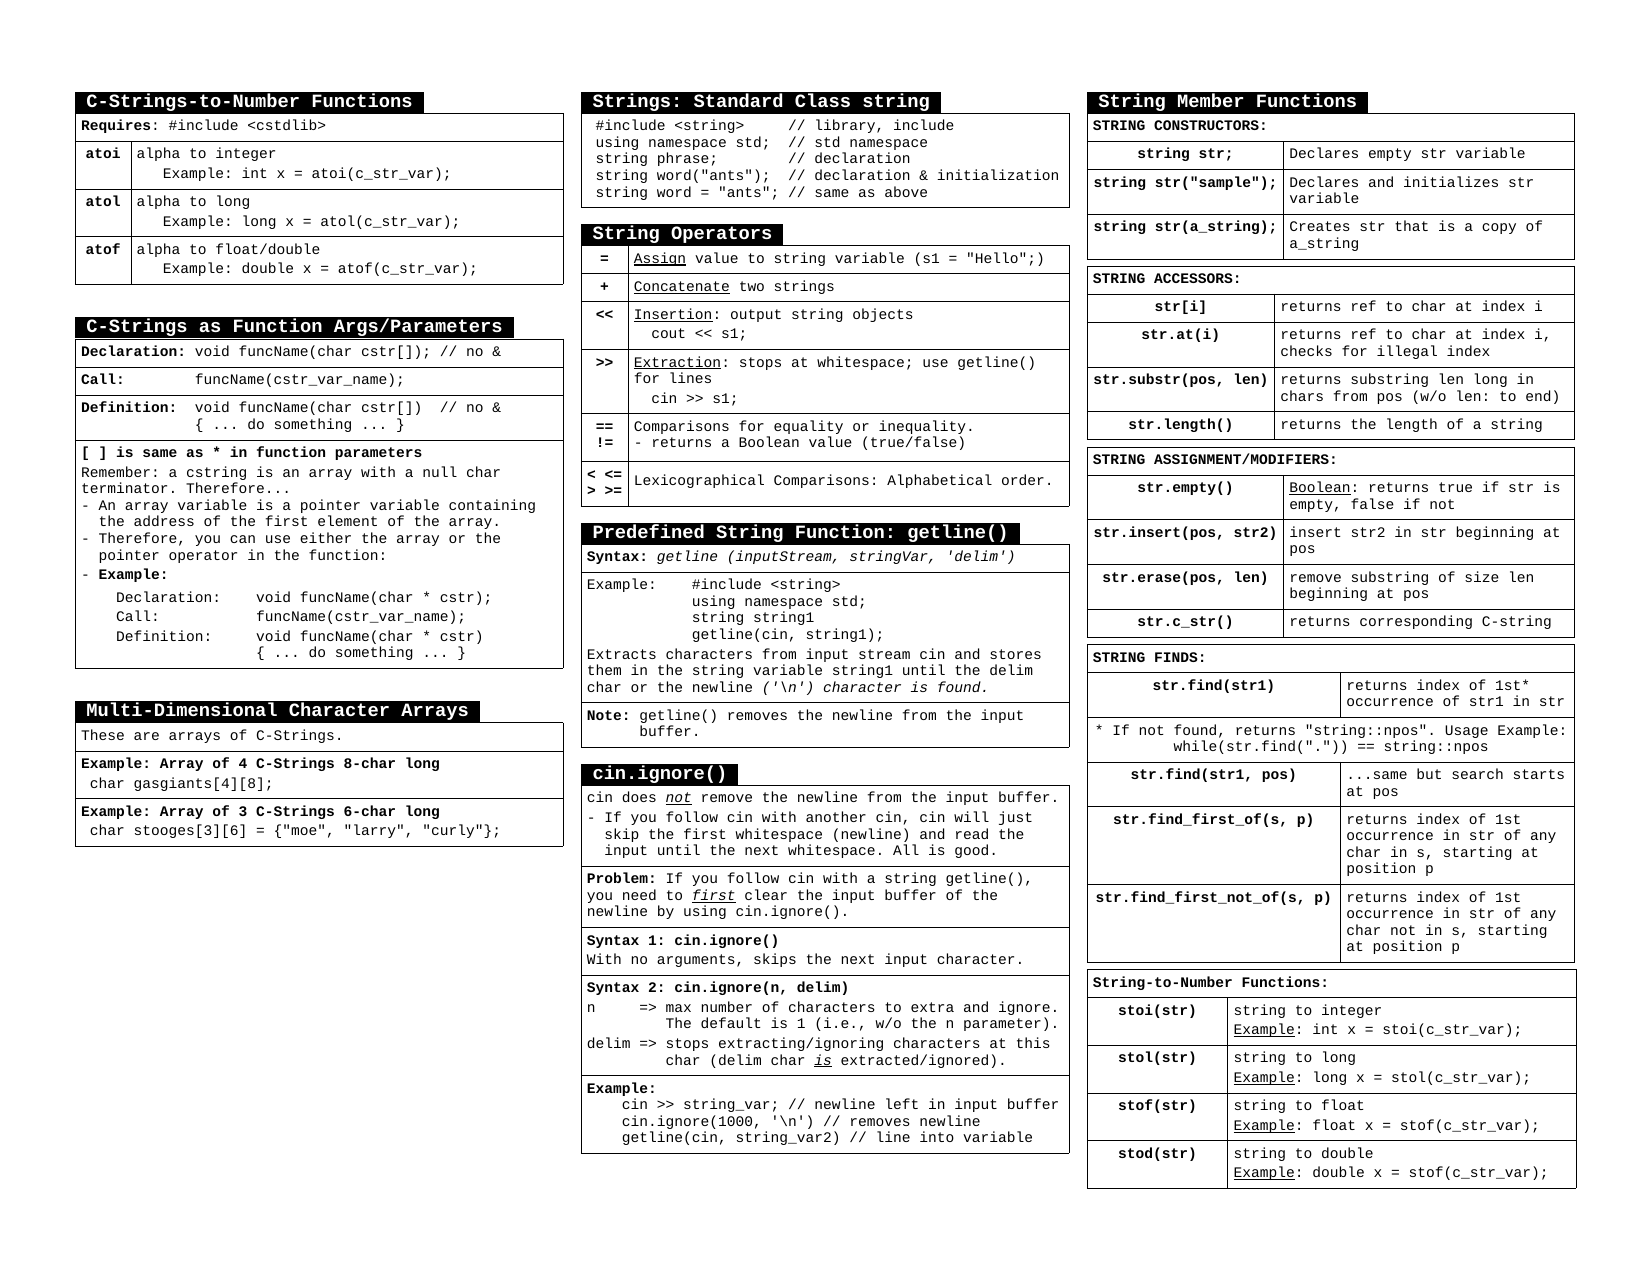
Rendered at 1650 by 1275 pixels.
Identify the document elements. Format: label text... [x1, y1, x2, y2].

table_header #include <string> // library, include using namespace std; // std namespace string phrase; // declaration string word("ants"); // declaration & initialization string word = "ants"; // same as above [582, 114, 1069, 207]
table_header Syntax: getline (inputStream, stringVar, 'delim') [582, 545, 1069, 572]
table_cell Note: getline() removes the newline from the input buffer. [582, 703, 1069, 747]
table_cell str.find_first_not_of(s, p) [1088, 885, 1340, 962]
table_cell Example: Array of 3 C-Strings 6-char long char stooges[3][6] = {"moe", "larry", "curly"}; [76, 799, 563, 846]
table_cell Insertion: output string objects cout << s1; [629, 302, 1069, 349]
table_cell alpha to integer Example: int x = atoi(c_str_var); [132, 142, 563, 189]
table_cell returns index of 1st occurrence in str of any char not in s, starting at position p [1341, 885, 1574, 962]
table_cell string to float Example: float x = stof(c_str_var); [1228, 1094, 1576, 1140]
table_cell str.at(i) [1088, 323, 1274, 367]
table_cell + [582, 274, 628, 301]
table_cell == != [582, 414, 628, 461]
table_cell atof [76, 237, 131, 284]
table_header These are arrays of C-Strings. [76, 723, 563, 751]
table_cell remove substring of size len beginning at pos [1284, 565, 1574, 609]
table_cell alpha to long Example: long x = atol(c_str_var); [132, 190, 563, 236]
table_cell string to long Example: long x = stol(c_str_var); [1228, 1046, 1576, 1093]
table_cell returns corresponding C-string [1284, 610, 1574, 637]
table_cell Call: funcName(cstr_var_name); [76, 368, 563, 395]
table_cell Example: #include <string> using namespace std; string string1 getline(cin, string1); Extracts characters from input stream cin and stores them in the string variable string1 until the delim char or the newline ('\n') character is found. [582, 573, 1069, 702]
table_header = [582, 246, 628, 273]
table_cell returns index of 1st occurrence in str of any char in s, starting at position p [1341, 807, 1574, 884]
table_cell returns substring len long in chars from pos (w/o len: to end) [1275, 368, 1574, 411]
table_cell >> [582, 350, 628, 413]
table_cell Definition: void funcName(char cstr[]) // no & { ... do something ... } [76, 396, 563, 439]
table_cell stod(str) [1088, 1141, 1227, 1188]
table_cell Syntax 1: cin.ignore() With no arguments, skips the next input character. [582, 928, 1069, 975]
table_cell str.c_str() [1088, 610, 1283, 637]
text Strings: Standard Class string [581, 92, 1069, 113]
table_cell Problem: If you follow cin with a string getline(), you need to first clear the input buffer of the newline by using cin.ignore(). [582, 867, 1069, 927]
table_cell returns index of 1st* occurrence of str1 in str [1341, 673, 1574, 717]
table_cell Syntax 2: cin.ignore(n, delim) n => max number of characters to extra and ignore. The default is 1 (i.e., w/o the n parameter). delim => stops extracting/ignoring characters at this char (delim char is extracted/ignored). [582, 976, 1069, 1075]
table_cell string to integer Example: int x = stoi(c_str_var); [1228, 998, 1576, 1045]
table_cell alpha to float/double Example: double x = atof(c_str_var); [132, 237, 563, 284]
table_cell stoi(str) [1088, 998, 1227, 1045]
table_cell string str(a_string); [1088, 215, 1283, 258]
text C-Strings-to-Number Functions [75, 92, 563, 113]
text Multi-Dimensional Character Arrays [75, 701, 563, 722]
table_cell ...same but search starts at pos [1341, 763, 1574, 806]
table_cell stof(str) [1088, 1094, 1227, 1140]
table_cell str[i] [1088, 295, 1274, 322]
table_cell Lexicographical Comparisons: Alphabetical order. [629, 462, 1069, 506]
table_cell returns the length of a string [1275, 412, 1574, 439]
table_header STRING ASSIGNMENT/MODIFIERS: [1088, 448, 1574, 475]
table_cell Comparisons for equality or inequality. - returns a Boolean value (true/false) [629, 414, 1069, 461]
table_header STRING FINDS: [1088, 645, 1574, 672]
table_cell Concatenate two strings [629, 274, 1069, 301]
table_cell Example: Array of 4 C-Strings 8-char long char gasgiants[4][8]; [76, 752, 563, 798]
table_cell returns ref to char at index i [1275, 295, 1574, 322]
table_cell * If not found, returns "string::npos". Usage Example: while(str.find(".")) == string::npos [1088, 718, 1574, 762]
table_cell string str("sample"); [1088, 170, 1283, 214]
table_cell [ ] is same as * in function parameters Remember: a cstring is an array with a null char terminator. Therefore... - An array variable is a pointer variable containing the address of the first element of the array. - Therefore, you can use either the array or the pointer operator in the function: - Example: Declaration: void funcName(char * cstr); Call: funcName(cstr_var_name); Definition: void funcName(char * cstr) { ... do something ... } [76, 441, 563, 668]
table_cell Extraction: stops at whitespace; use getline() for lines cin >> s1; [629, 350, 1069, 413]
table_header Requires: #include <cstdlib> [76, 114, 563, 141]
table_header STRING ACCESSORS: [1088, 267, 1574, 294]
table_header cin does not remove the newline from the input buffer. - If you follow cin with another cin, cin will just skip the first whitespace (newline) and read the input until the next whitespace. All is good. [582, 786, 1069, 866]
table_cell stol(str) [1088, 1046, 1227, 1093]
table_cell str.find(str1, pos) [1088, 763, 1340, 806]
text cin.ignore() [581, 764, 1069, 785]
text C-Strings as Function Args/Parameters [75, 317, 563, 338]
table_cell insert str2 in str beginning at pos [1284, 520, 1574, 564]
table_cell atol [76, 190, 131, 236]
table_cell << [582, 302, 628, 349]
table_header STRING CONSTRUCTORS: [1088, 114, 1574, 141]
text String Member Functions [1087, 92, 1575, 113]
table_cell str.erase(pos, len) [1088, 565, 1283, 609]
table_cell str.find_first_of(s, p) [1088, 807, 1340, 884]
table_cell Declares empty str variable [1284, 142, 1574, 169]
text String Operators [581, 224, 1069, 245]
table_header String-to-Number Functions: [1088, 970, 1576, 997]
table_cell Declares and initializes str variable [1284, 170, 1574, 214]
text Predefined String Function: getline() [581, 522, 1069, 544]
table_cell str.length() [1088, 412, 1274, 439]
table_cell string to double Example: double x = stof(c_str_var); [1228, 1141, 1576, 1188]
table_header Assign value to string variable (s1 = "Hello";) [629, 246, 1069, 273]
table_cell < <= > >= [582, 462, 628, 506]
table_cell Creates str that is a copy of a_string [1284, 215, 1574, 258]
table_cell string str; [1088, 142, 1283, 169]
table_cell str.empty() [1088, 476, 1283, 519]
table_cell str.substr(pos, len) [1088, 368, 1274, 411]
table_cell Boolean: returns true if str is empty, false if not [1284, 476, 1574, 519]
table_cell Example: cin >> string_var; // newline left in input buffer cin.ignore(1000, '\n') // removes newline getline(cin, string_var2) // line into variable [582, 1076, 1069, 1153]
table_cell returns ref to char at index i, checks for illegal index [1275, 323, 1574, 367]
table_cell str.find(str1) [1088, 673, 1340, 717]
table_cell atoi [76, 142, 131, 189]
table_header Declaration: void funcName(char cstr[]); // no & [76, 340, 563, 367]
table_cell str.insert(pos, str2) [1088, 520, 1283, 564]
